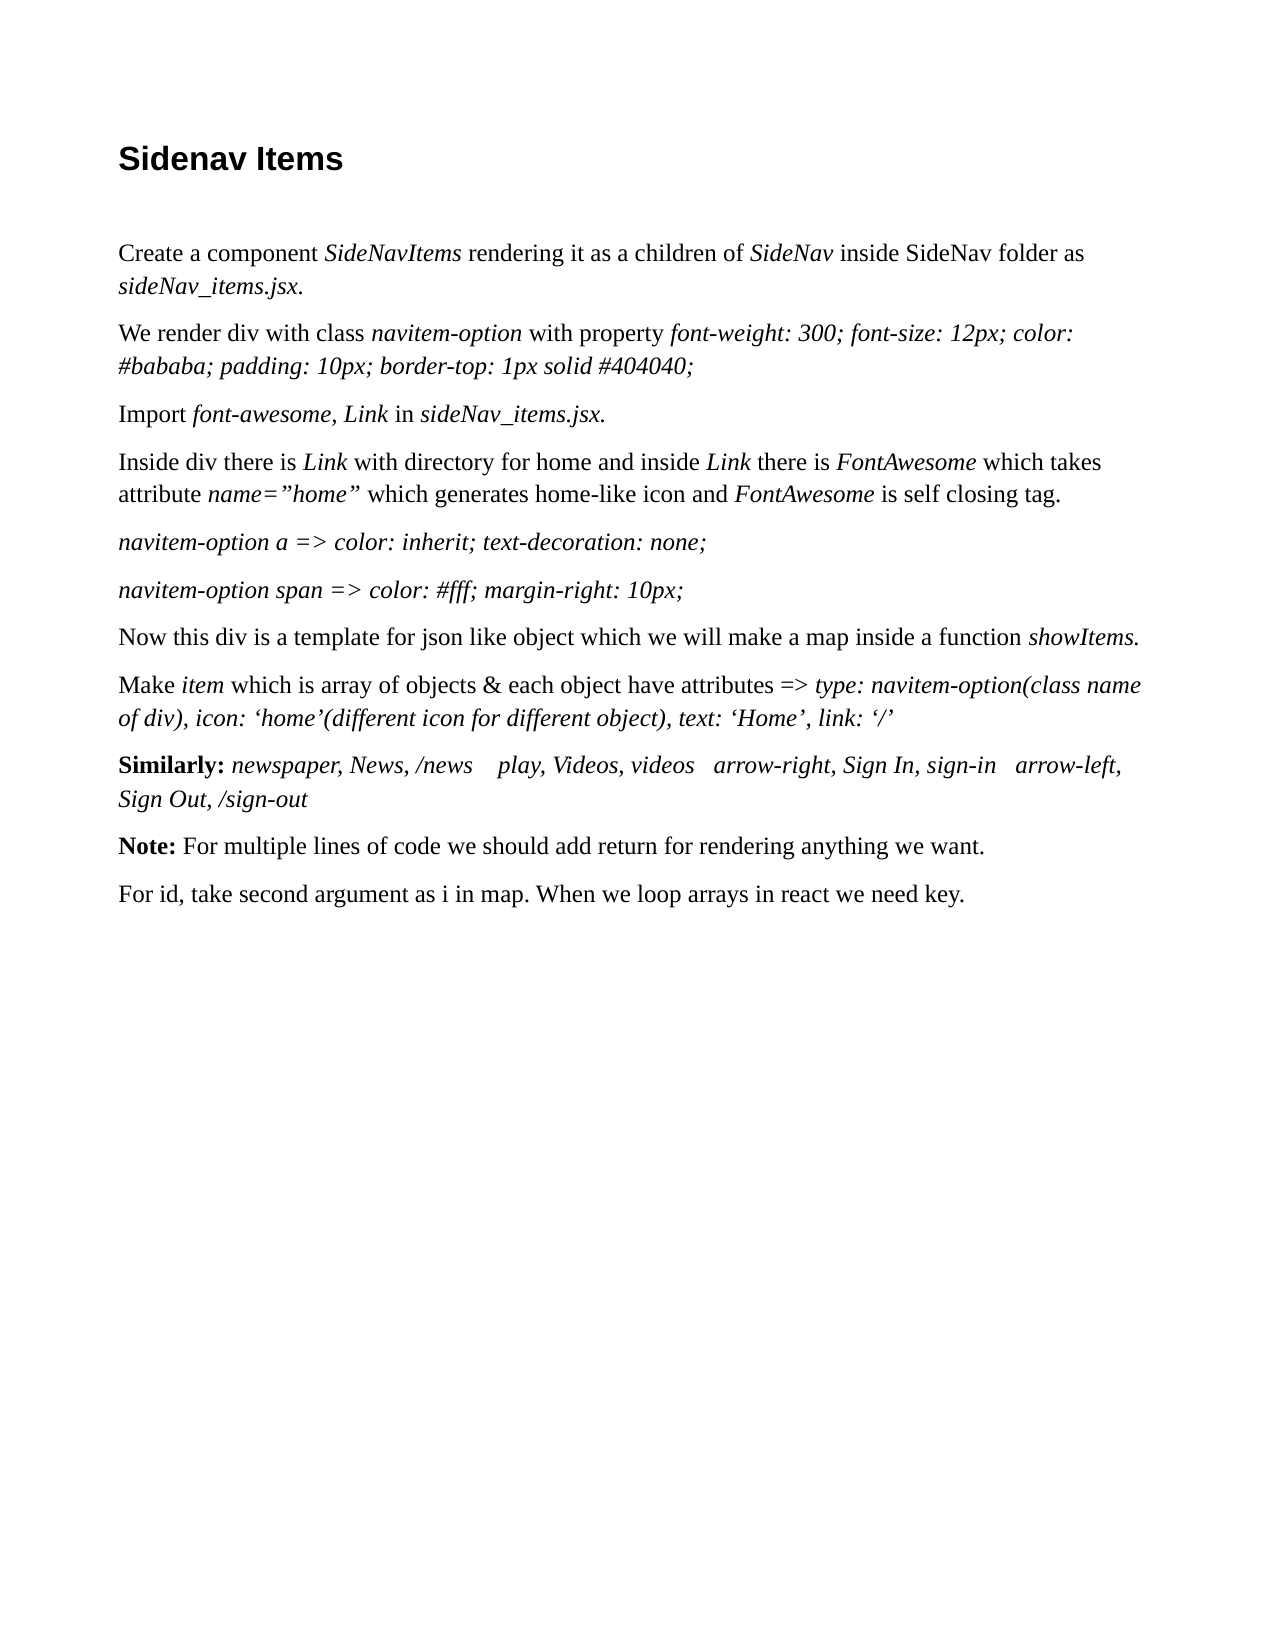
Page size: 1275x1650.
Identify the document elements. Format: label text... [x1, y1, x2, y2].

text Similarly: newspaper, News, /news play, Videos, videos arrow-right, Sign In, sign-in arrow-left, Sign Out, /sign-out [118, 751, 1157, 812]
subtitle Sidenav Items [118, 139, 1157, 178]
text Import font-awesome, Link in sideNav_items.jsx. [118, 399, 1157, 428]
text Create a component SideNavItems rendering it as a children of SideNav inside SideNav folder as sideNav_items.jsx. [118, 238, 1157, 299]
text Make item which is array of objects & each object have attributes => type: navitem-option(class name of div), icon: ‘home’(different icon for different object), text: ‘Home’, link: ‘/’ [118, 670, 1157, 732]
text navitem-option a => color: inherit; text-decoration: none; [118, 527, 1157, 556]
text For id, take second argument as i in map. When we loop arrays in react we need key. [118, 879, 1157, 908]
text Inside div there is Link with directory for home and inside Link there is FontAwesome which takes attribute name=”home” which generates home-like icon and FontAwesome is self closing tag. [118, 447, 1157, 508]
text navitem-option span => color: #fff; margin-right: 10px; [118, 575, 1157, 603]
text We render div with class navitem-option with property font-weight: 300; font-size: 12px; color: #bababa; padding: 10px; border-top: 1px solid #404040; [118, 318, 1157, 380]
text Now this div is a template for json like object which we will make a map inside a function showItems. [118, 622, 1157, 651]
text Note: For multiple lines of code we should add return for rendering anything we want. [118, 831, 1157, 860]
